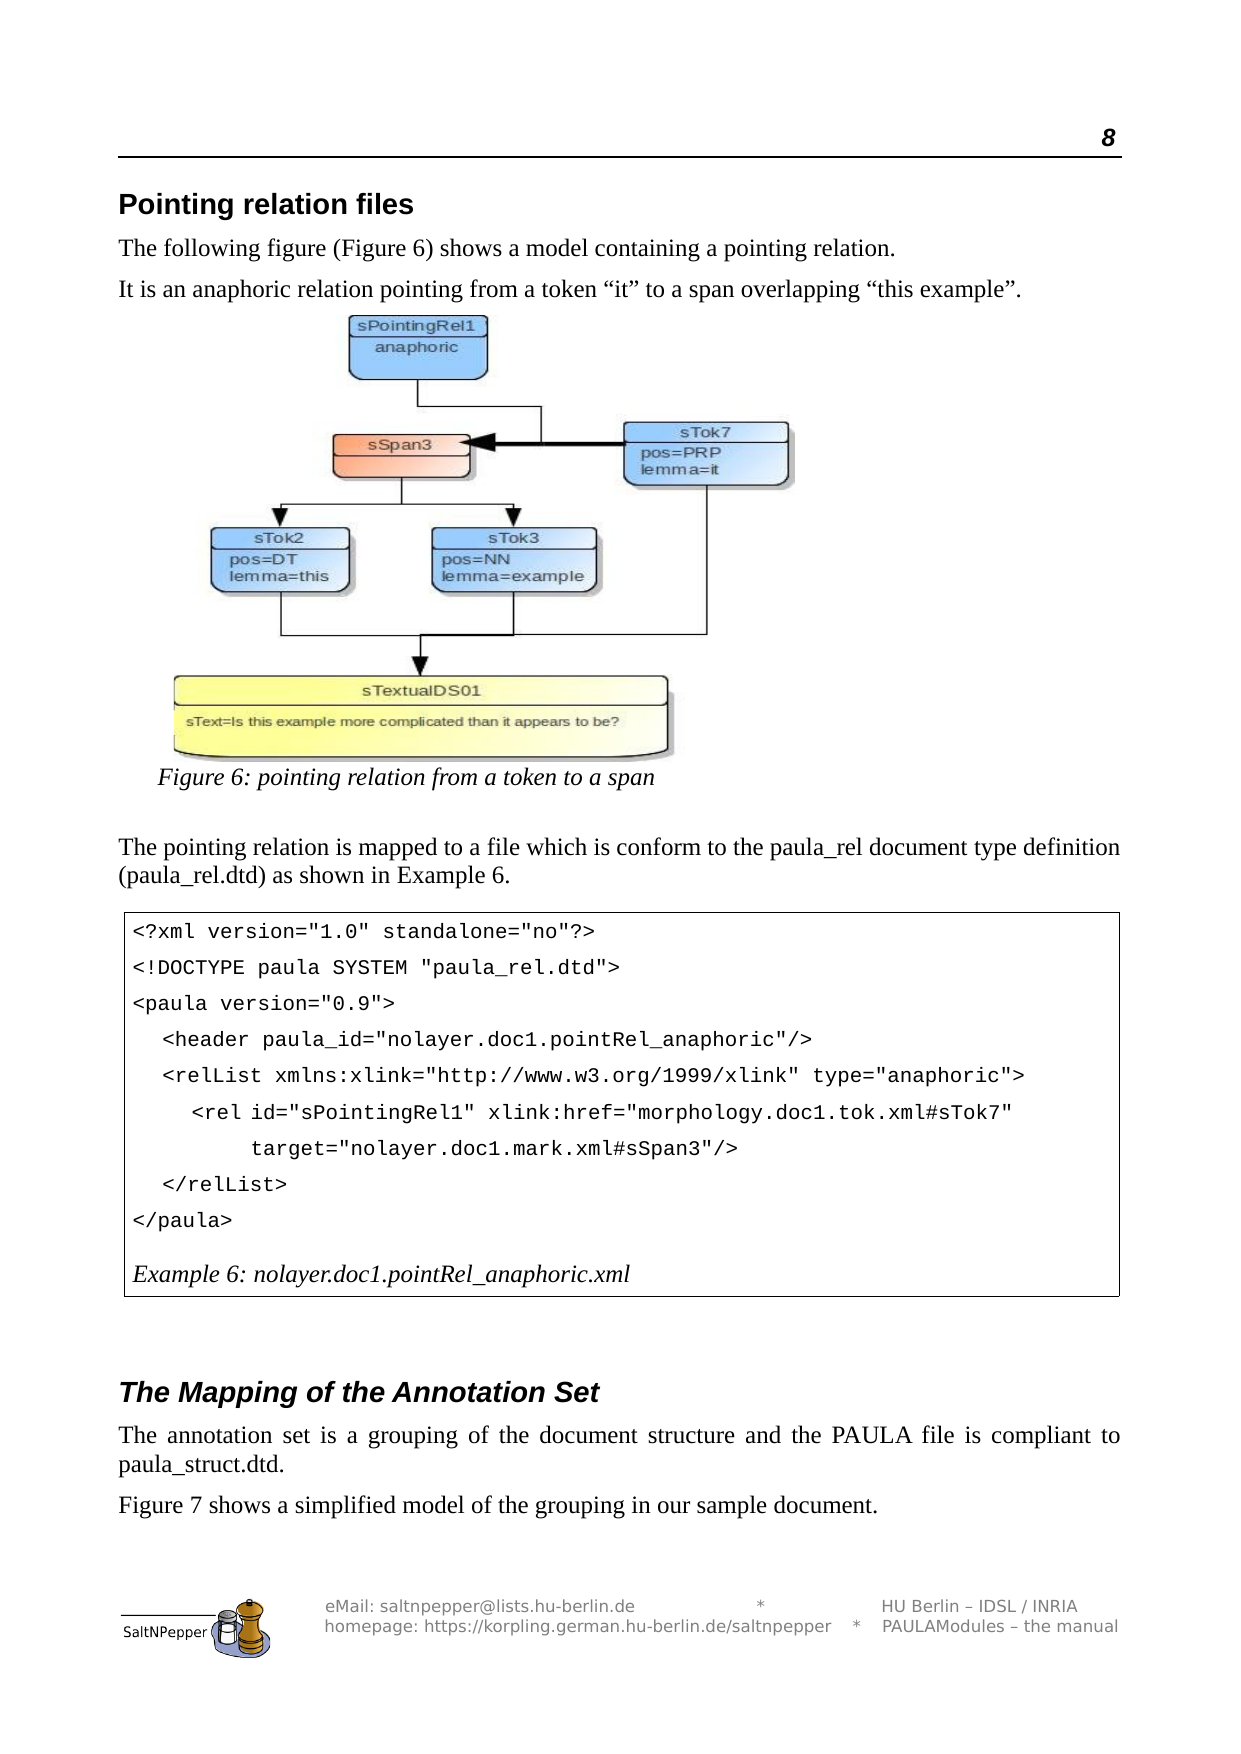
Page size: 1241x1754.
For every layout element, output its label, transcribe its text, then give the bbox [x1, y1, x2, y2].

text <?xml version="1.0" standalone="no"?> [132, 921, 1110, 944]
text target="nolayer.doc1.mark.xml#sSpan3"/> [132, 1138, 1110, 1161]
text </paula> [132, 1210, 1110, 1234]
text <paula version="0.9"> [132, 993, 1110, 1017]
text Example 6: nolayer.doc1.pointRel_anaphoric.xml [132, 1259, 1110, 1287]
text The annotation set is a grouping of the document structure and the PAULA file is compliant to paula_struct.dtd. [118, 1421, 1122, 1478]
text <header paula_id="nolayer.doc1.pointRel_anaphoric"/> [132, 1029, 1110, 1053]
subtitle The Mapping of the Annotation Set [118, 1374, 1122, 1408]
text It is an anaphoric relation pointing from a token “it” to a span overlapping “this example”. [118, 274, 1122, 303]
text <!DOCTYPE paula SYSTEM "paula_rel.dtd"> [132, 957, 1110, 981]
subtitle Pointing relation files [118, 187, 1122, 221]
text <relList xmlns:xlink="http://www.w3.org/1999/xlink" type="anaphoric"> [132, 1066, 1110, 1089]
text The following figure (Figure 6) shows a model containing a pointing relation. [118, 233, 1122, 262]
text Figure 6: pointing relation from a token to a span [157, 328, 812, 790]
text The pointing relation is mapped to a file which is conform to the paula_rel document type definition (paula_rel.dtd) as shown in Example 6. [118, 832, 1122, 889]
text Figure 7 shows a simplified model of the grouping in our sample document. [118, 1491, 1122, 1519]
picture [173, 315, 795, 762]
text <rel id="sPointingRel1" xlink:href="morphology.doc1.tok.xml#sTok7" [132, 1102, 1110, 1125]
picture [120, 1598, 270, 1658]
text </relList> [132, 1174, 1110, 1198]
